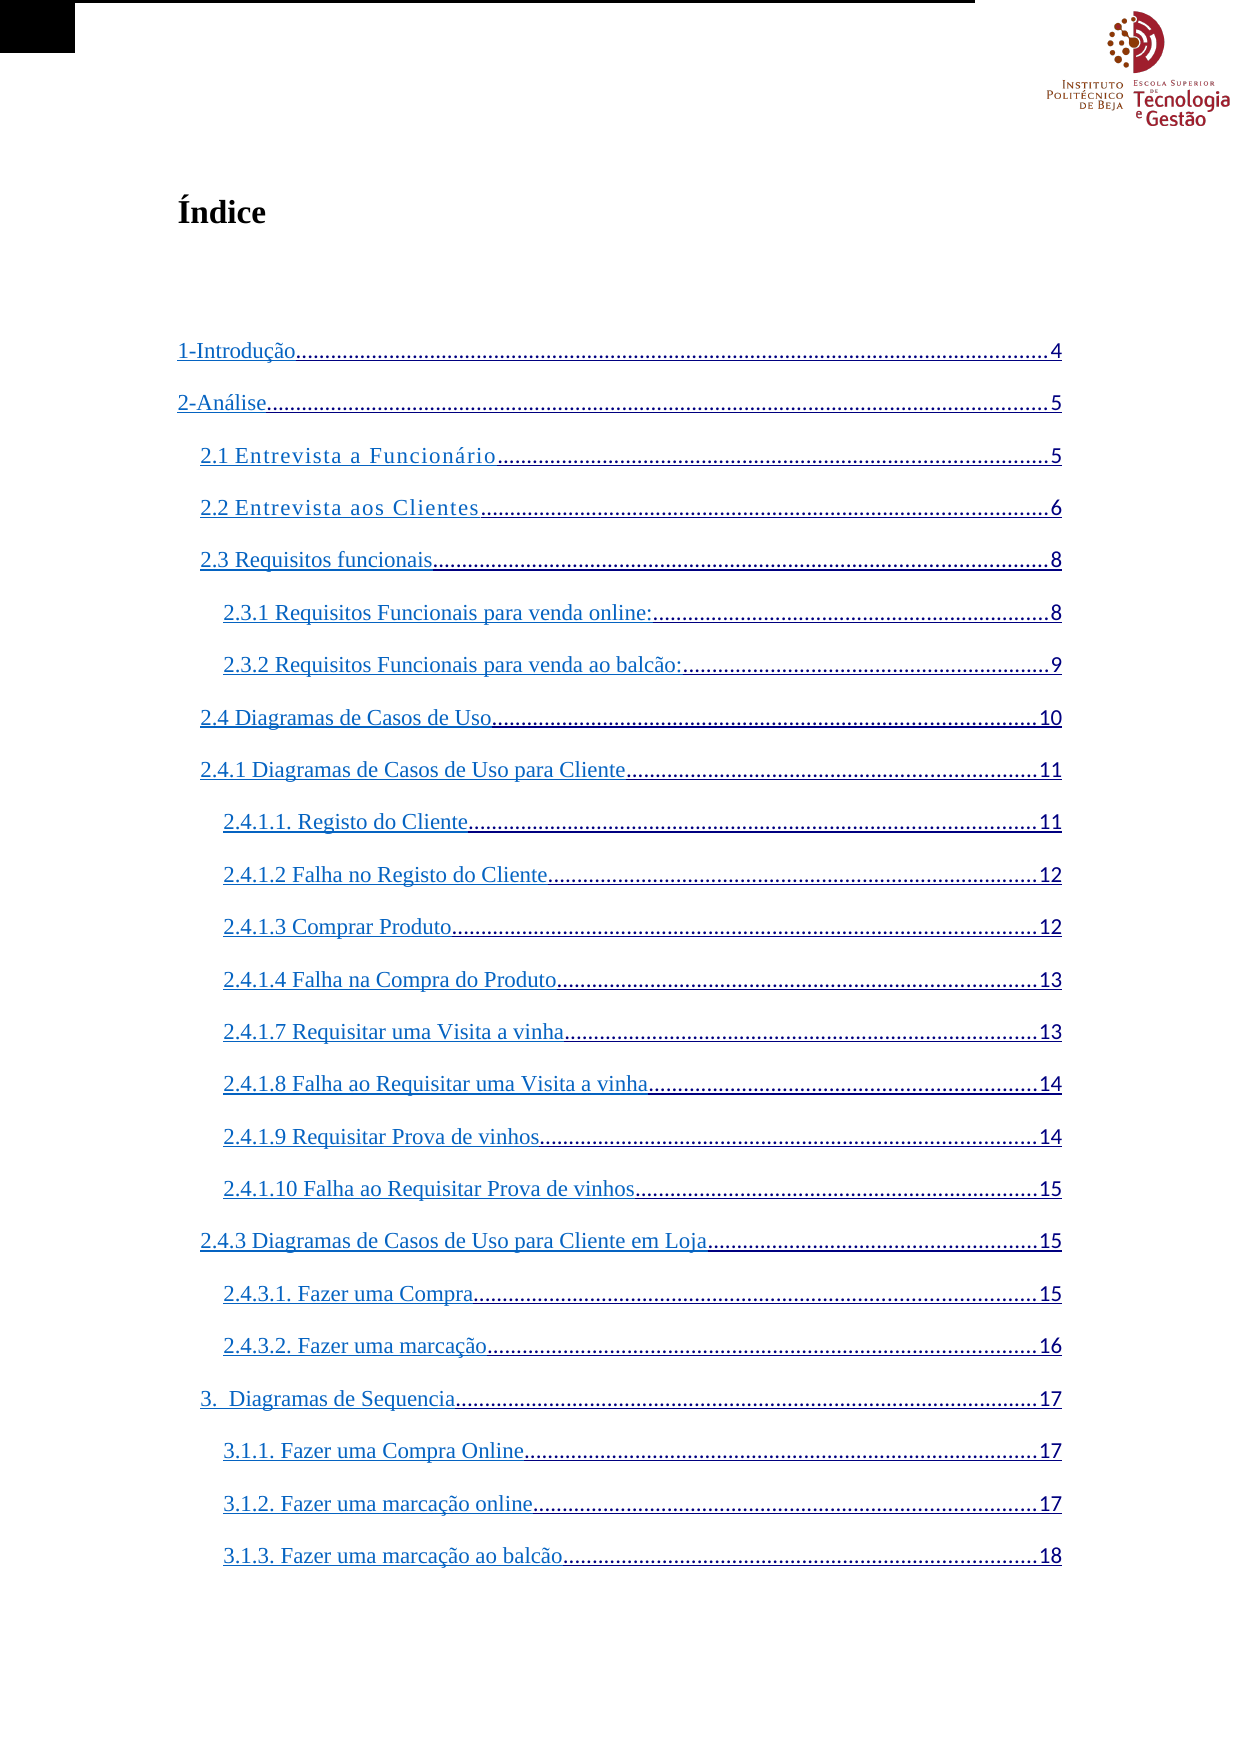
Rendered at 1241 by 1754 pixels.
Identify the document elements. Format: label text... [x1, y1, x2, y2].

text 3.1.2. Fazer uma marcação online 17 [223, 1489, 1063, 1517]
text 2.1 Entrevista a Funcionário 5 [200, 441, 1063, 469]
text 2.4.1.9 Requisitar Prova de vinhos 14 [223, 1122, 1063, 1150]
text 1-Introdução 4 [177, 336, 1063, 364]
text 2.4.1.10 Falha ao Requisitar Prova de vinhos 15 [223, 1174, 1063, 1202]
text 2-Análise 5 [177, 388, 1063, 416]
text 2.4.1.8 Falha ao Requisitar uma Visita a vinha 14 [223, 1069, 1063, 1097]
text 2.4.1.2 Falha no Registo do Cliente 12 [223, 860, 1063, 888]
text 3.1.3. Fazer uma marcação ao balcão 18 [223, 1541, 1063, 1569]
text 2.4.1.4 Falha na Compra do Produto 13 [223, 965, 1063, 993]
text Índice [177, 192, 1063, 231]
text 2.2 Entrevista aos Clientes 6 [200, 493, 1063, 521]
text 2.4.3.2. Fazer uma marcação 16 [223, 1331, 1063, 1359]
text 2.4.1.3 Comprar Produto 12 [223, 912, 1063, 940]
text 3.1.1. Fazer uma Compra Online 17 [223, 1436, 1063, 1464]
text 2.4.3 Diagramas de Casos de Uso para Cliente em Loja 15 [200, 1227, 1063, 1255]
text 2.4 Diagramas de Casos de Uso 10 [200, 703, 1063, 731]
text 2.3 Requisitos funcionais 8 [200, 546, 1063, 573]
text 3. Diagramas de Sequencia 17 [200, 1384, 1063, 1412]
text 2.3.1 Requisitos Funcionais para venda online: 8 [223, 598, 1063, 626]
text 2.4.1 Diagramas de Casos de Uso para Cliente 11 [200, 755, 1063, 783]
text 2.4.3.1. Fazer uma Compra 15 [223, 1279, 1063, 1307]
text 2.4.1.1. Registo do Cliente 11 [223, 807, 1063, 836]
text 2.3.2 Requisitos Funcionais para venda ao balcão: 9 [223, 650, 1063, 678]
text 2.4.1.7 Requisitar uma Visita a vinha 13 [223, 1017, 1063, 1045]
